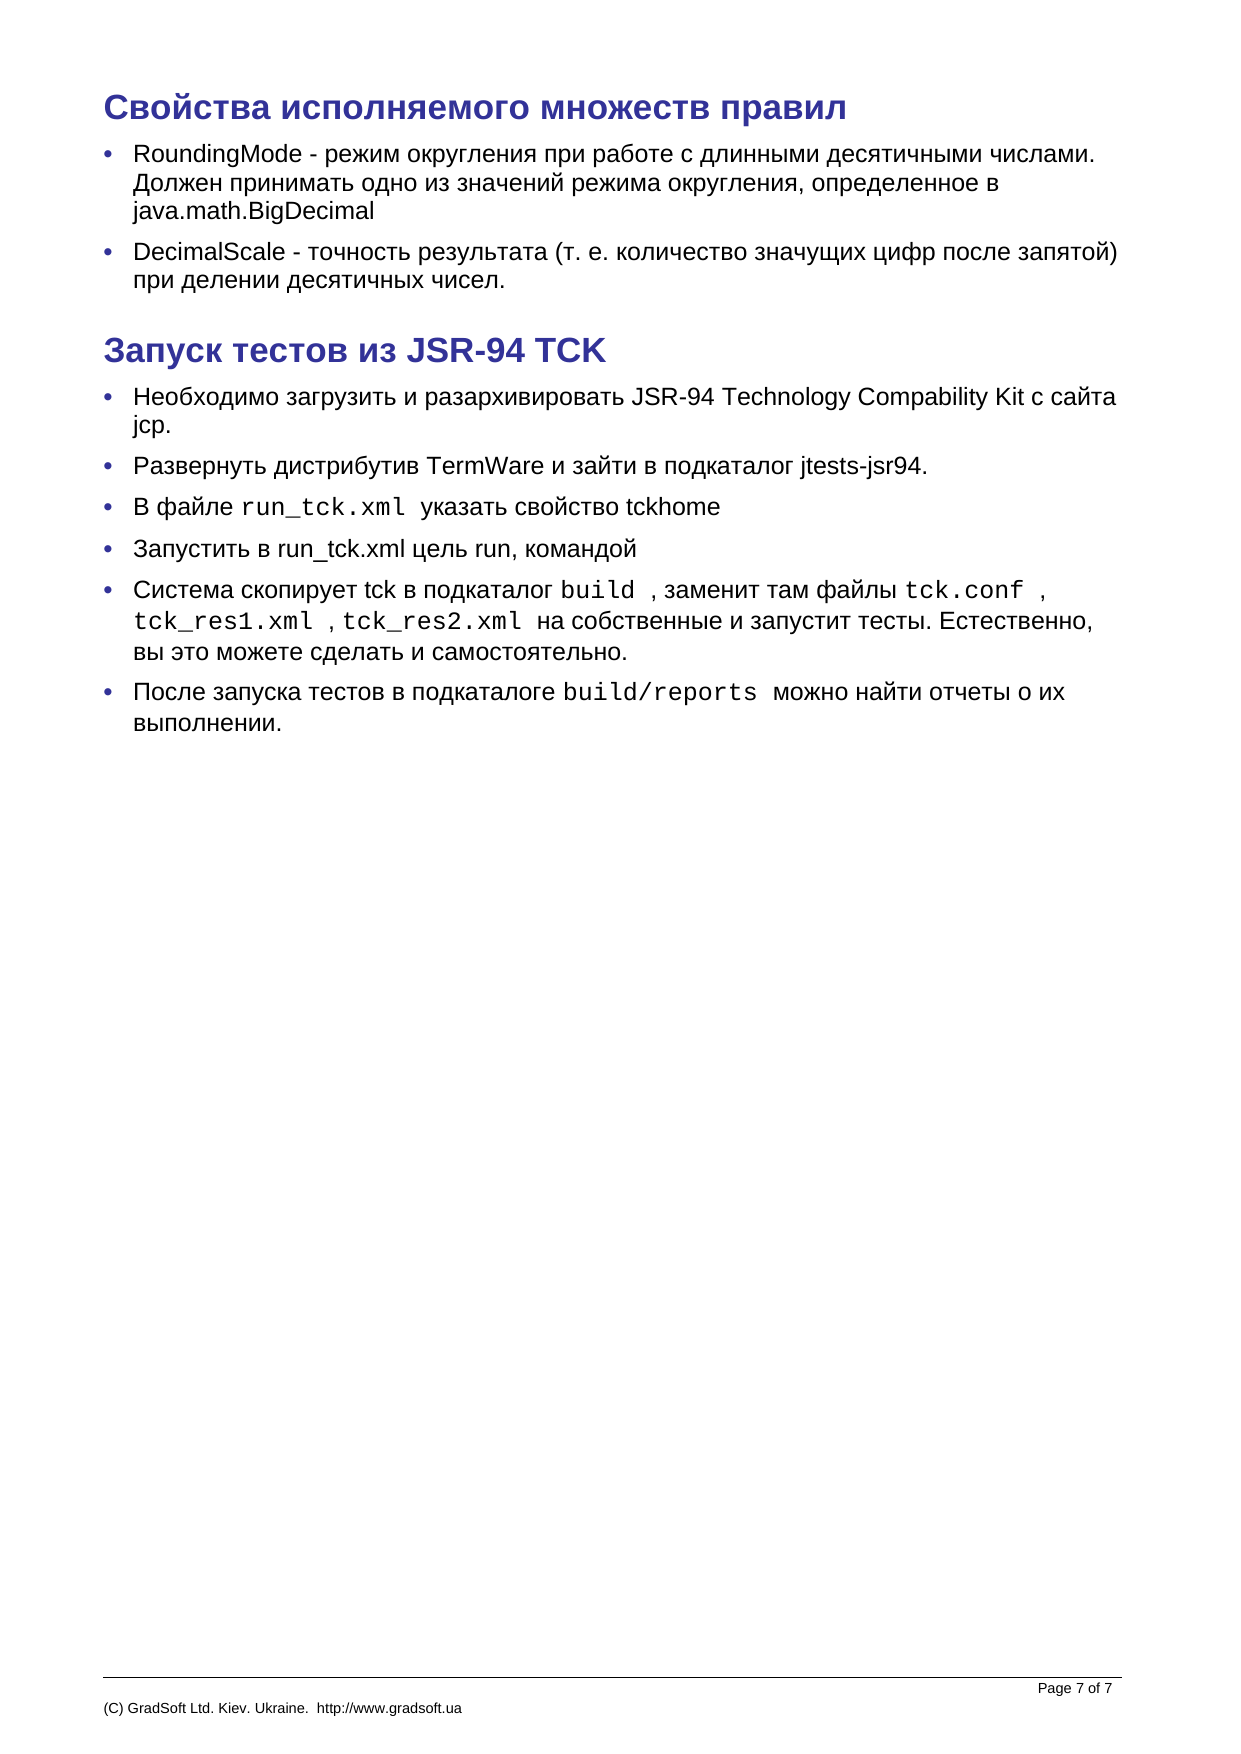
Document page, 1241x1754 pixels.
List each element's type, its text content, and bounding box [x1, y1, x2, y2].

list Система скопирует tck в подкаталог build , заменит там файлы tck.conf , tck_res1.xml , tck_res2.xml на собственные и запустит тесты. Естественно, вы это можете сделать и самостоятельно. [103, 575, 1122, 665]
list DecimalScale - точность результата (т. е. количество значущих цифр после запятой) при делении десятичных чисел. [103, 237, 1122, 294]
list Необходимо загрузить и разархивировать JSR-94 Technology Compability Kit с сайта jcp. [103, 382, 1122, 439]
list Развернуть дистрибутив TermWare и зайти в подкаталог jtests-jsr94. [103, 451, 1122, 480]
list Запустить в run_tck.xml цель run, командой [103, 534, 1122, 563]
subtitle Свойства исполняемого множеств правил [103, 87, 1122, 127]
list В файле run_tck.xml указать свойство tckhome [103, 491, 1122, 522]
list RoundingMode - режим округления при работе с длинными десятичными числами. Должен принимать одно из значений режима округления, определенное в java.math.BigDecimal [103, 139, 1122, 225]
subtitle Запуск тестов из JSR-94 TCK [103, 330, 1122, 370]
list После запуска тестов в подкаталоге build/reports можно найти отчеты о их выполнении. [103, 677, 1122, 737]
